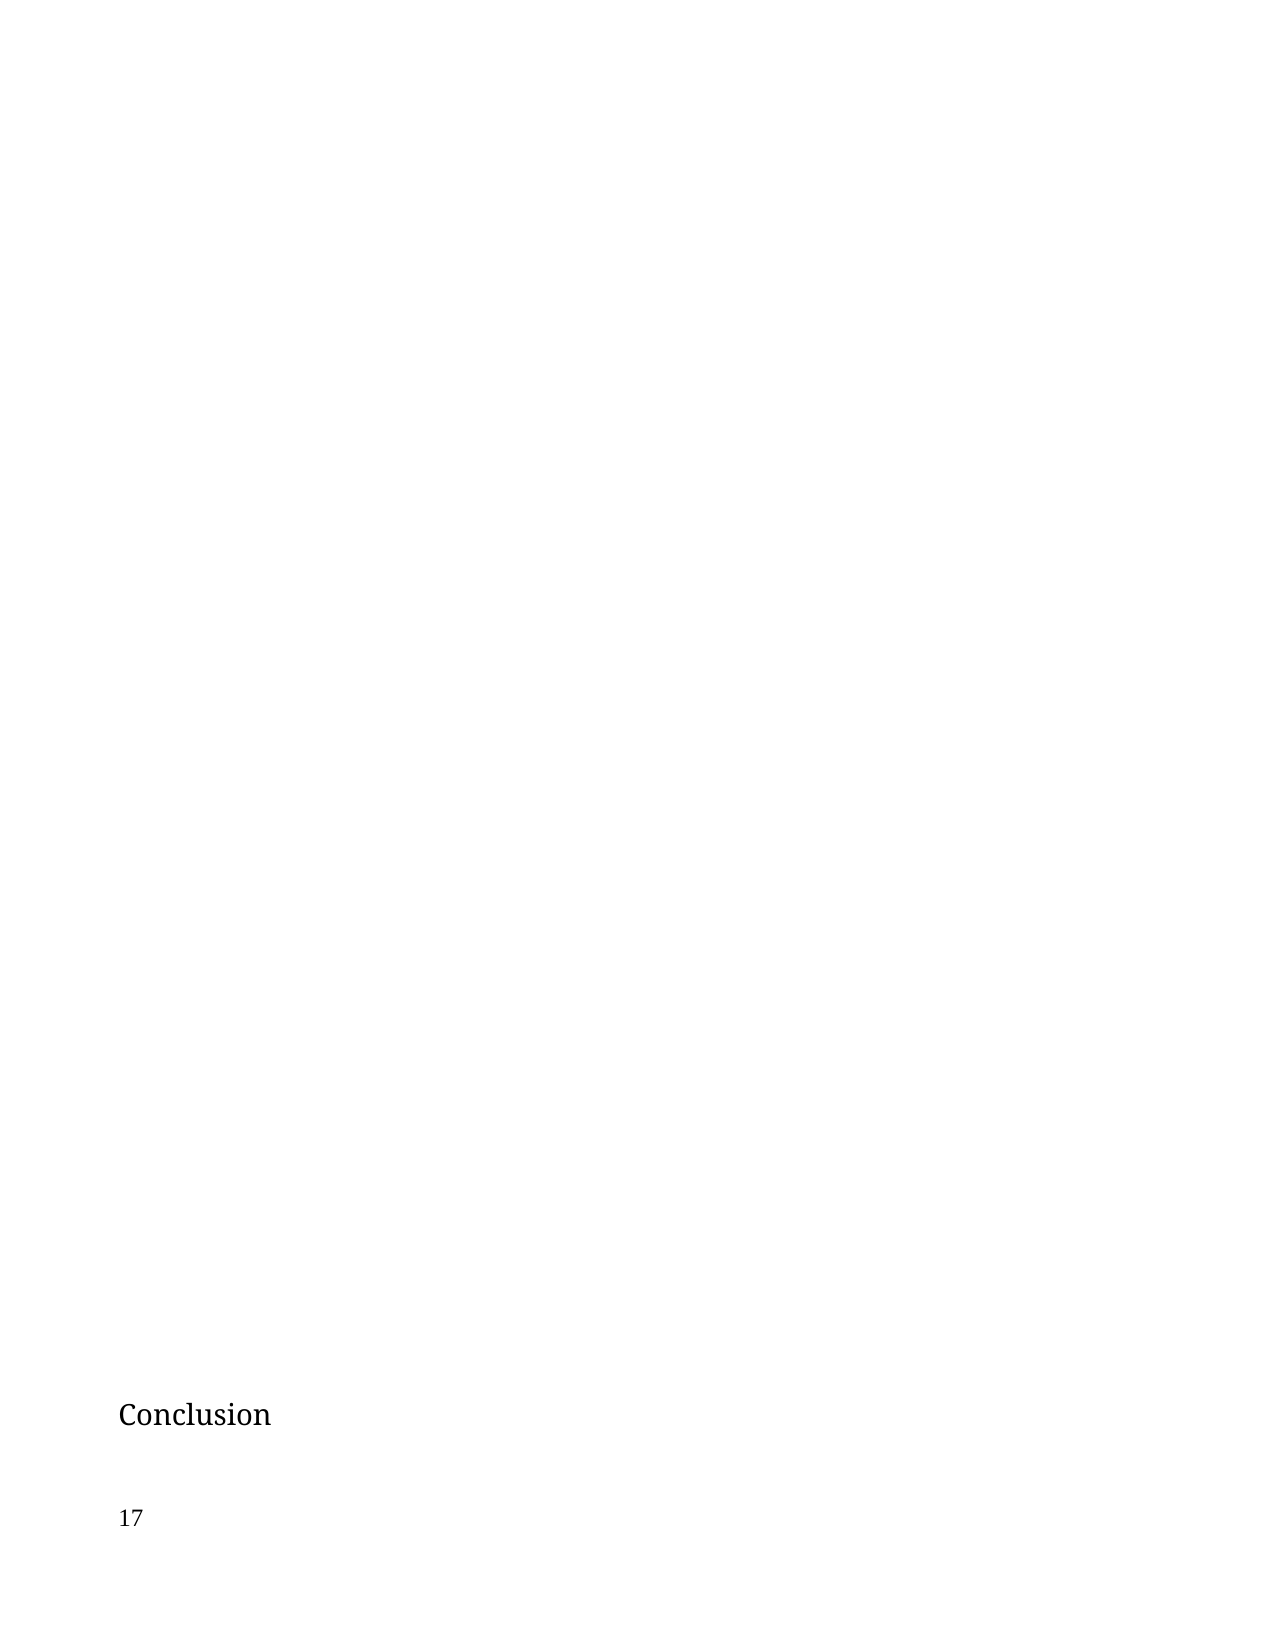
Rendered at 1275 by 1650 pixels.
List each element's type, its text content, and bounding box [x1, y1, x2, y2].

text Conclusion [118, 1394, 1157, 1434]
